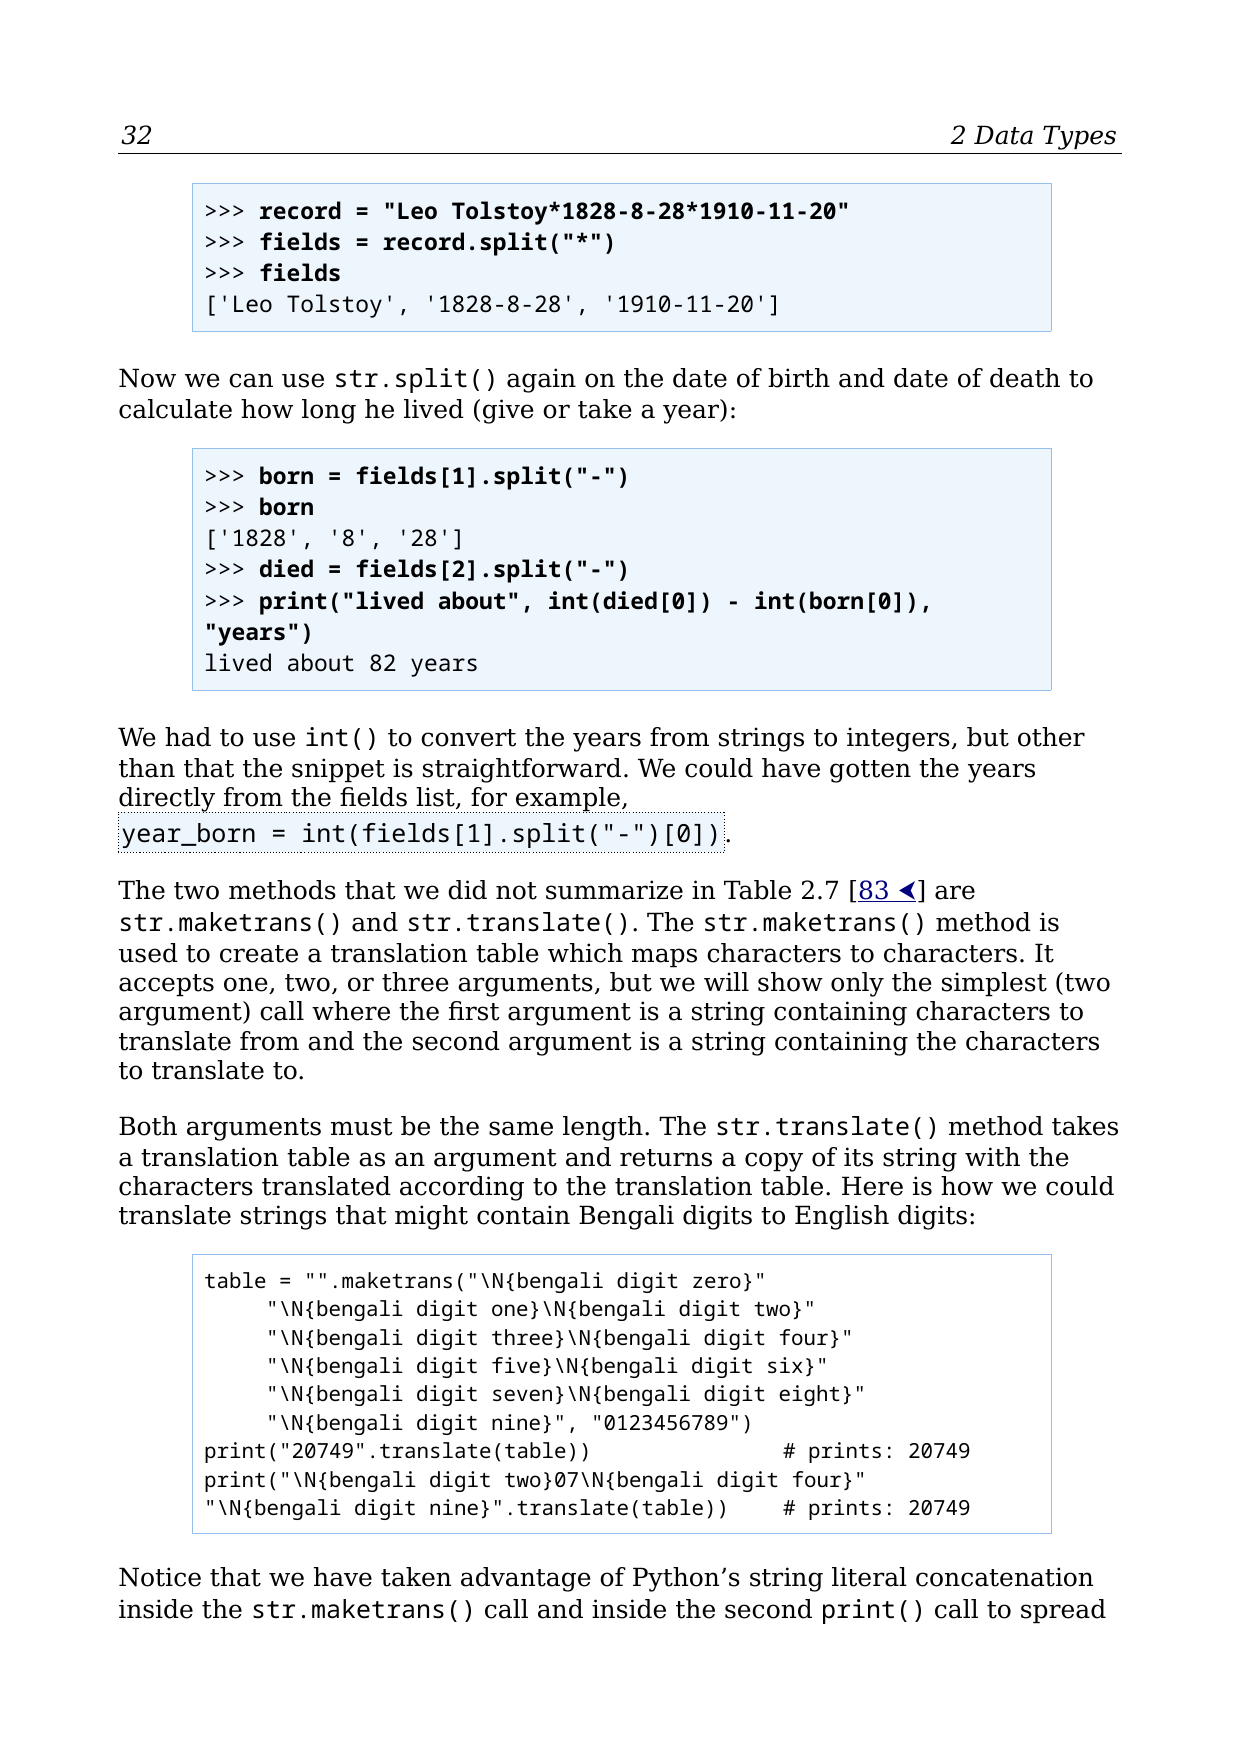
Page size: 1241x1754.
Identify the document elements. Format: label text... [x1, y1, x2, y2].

text ['1828', '8', '28'] [193, 510, 1051, 542]
text >>> fields = record.split("*") [193, 214, 1051, 245]
text Notice that we have taken advantage of Python’s string literal concatenation inside the str.maketrans() call and inside the second print() call to spread [118, 1563, 1122, 1626]
text >>> print("lived about", int(died[0]) - int(born[0]), "years") [193, 573, 1051, 635]
text >>> born [193, 479, 1051, 510]
text We had to use int() to convert the years from strings to integers, but other than that the snippet is straightforward. We could have gotten the years directly from the fields list, for example, year_born = int(fields[1].split("-")[0]). [118, 720, 1122, 852]
text table = "".maketrans("\N{bengali digit zero}" [193, 1255, 1051, 1282]
text The two methods that we did not summarize in Table 2.7 [83 ⮜] are str.maketrans() and str.translate(). The str.maketrans() method is used to create a translation table which maps characters to characters. It accepts one, two, or three arguments, but we will show only the simplest (two argument) call where the first argument is a string containing characters to translate from and the second argument is a string containing the characters to translate to. [118, 876, 1122, 1085]
text "\N{bengali digit five}\N{bengali digit six}" [193, 1339, 1051, 1368]
text "\N{bengali digit one}\N{bengali digit two}" [193, 1282, 1051, 1311]
text "\N{bengali digit three}\N{bengali digit four}" [193, 1311, 1051, 1339]
text "\N{bengali digit nine}".translate(table)) # prints: 20749 [193, 1481, 1051, 1533]
text Now we can use str.split() again on the date of birth and date of death to calculate how long he lived (give or take a year): [118, 361, 1122, 424]
text >>> died = fields[2].split("-") [193, 542, 1051, 573]
text Both arguments must be the same length. The str.translate() method takes a translation table as an argument and returns a copy of its string with the characters translated according to the translation table. Here is how we could translate strings that might contain Bengali digits to English digits: [118, 1109, 1122, 1230]
text >>> born = fields[1].split("-") [193, 449, 1051, 479]
text >>> fields [193, 245, 1051, 276]
text print("20749".translate(table)) # prints: 20749 [193, 1424, 1051, 1453]
text print("\N{bengali digit two}07\N{bengali digit four}" [193, 1453, 1051, 1481]
text >>> record = "Leo Tolstoy*1828-8-28*1910-11-20" [193, 184, 1051, 214]
text ['Leo Tolstoy', '1828-8-28', '1910-11-20'] [193, 276, 1051, 331]
text "\N{bengali digit seven}\N{bengali digit eight}" [193, 1368, 1051, 1396]
text "\N{bengali digit nine}", "0123456789") [193, 1396, 1051, 1424]
text lived about 82 years [193, 635, 1051, 690]
